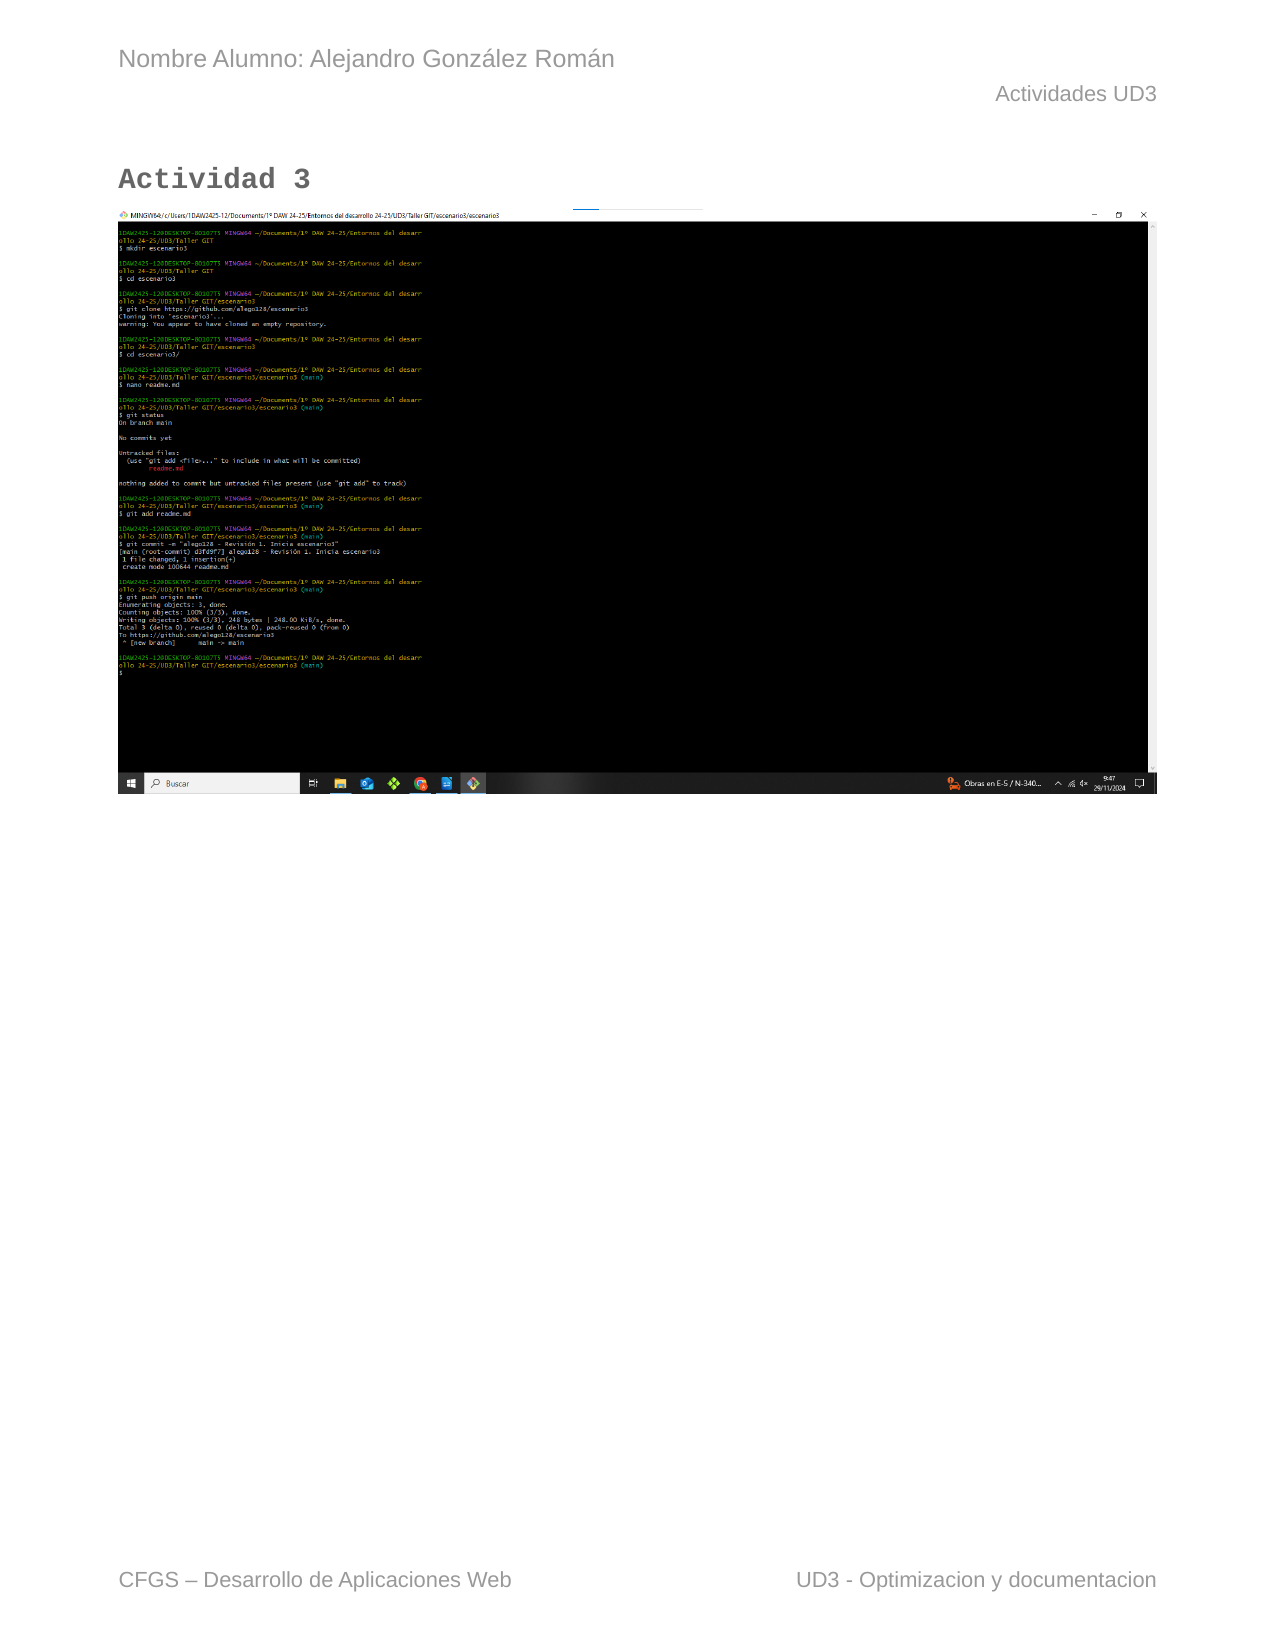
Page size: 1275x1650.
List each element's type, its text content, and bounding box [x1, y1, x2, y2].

picture [118, 209, 1157, 794]
subtitle Actividad 3 [118, 164, 1157, 197]
